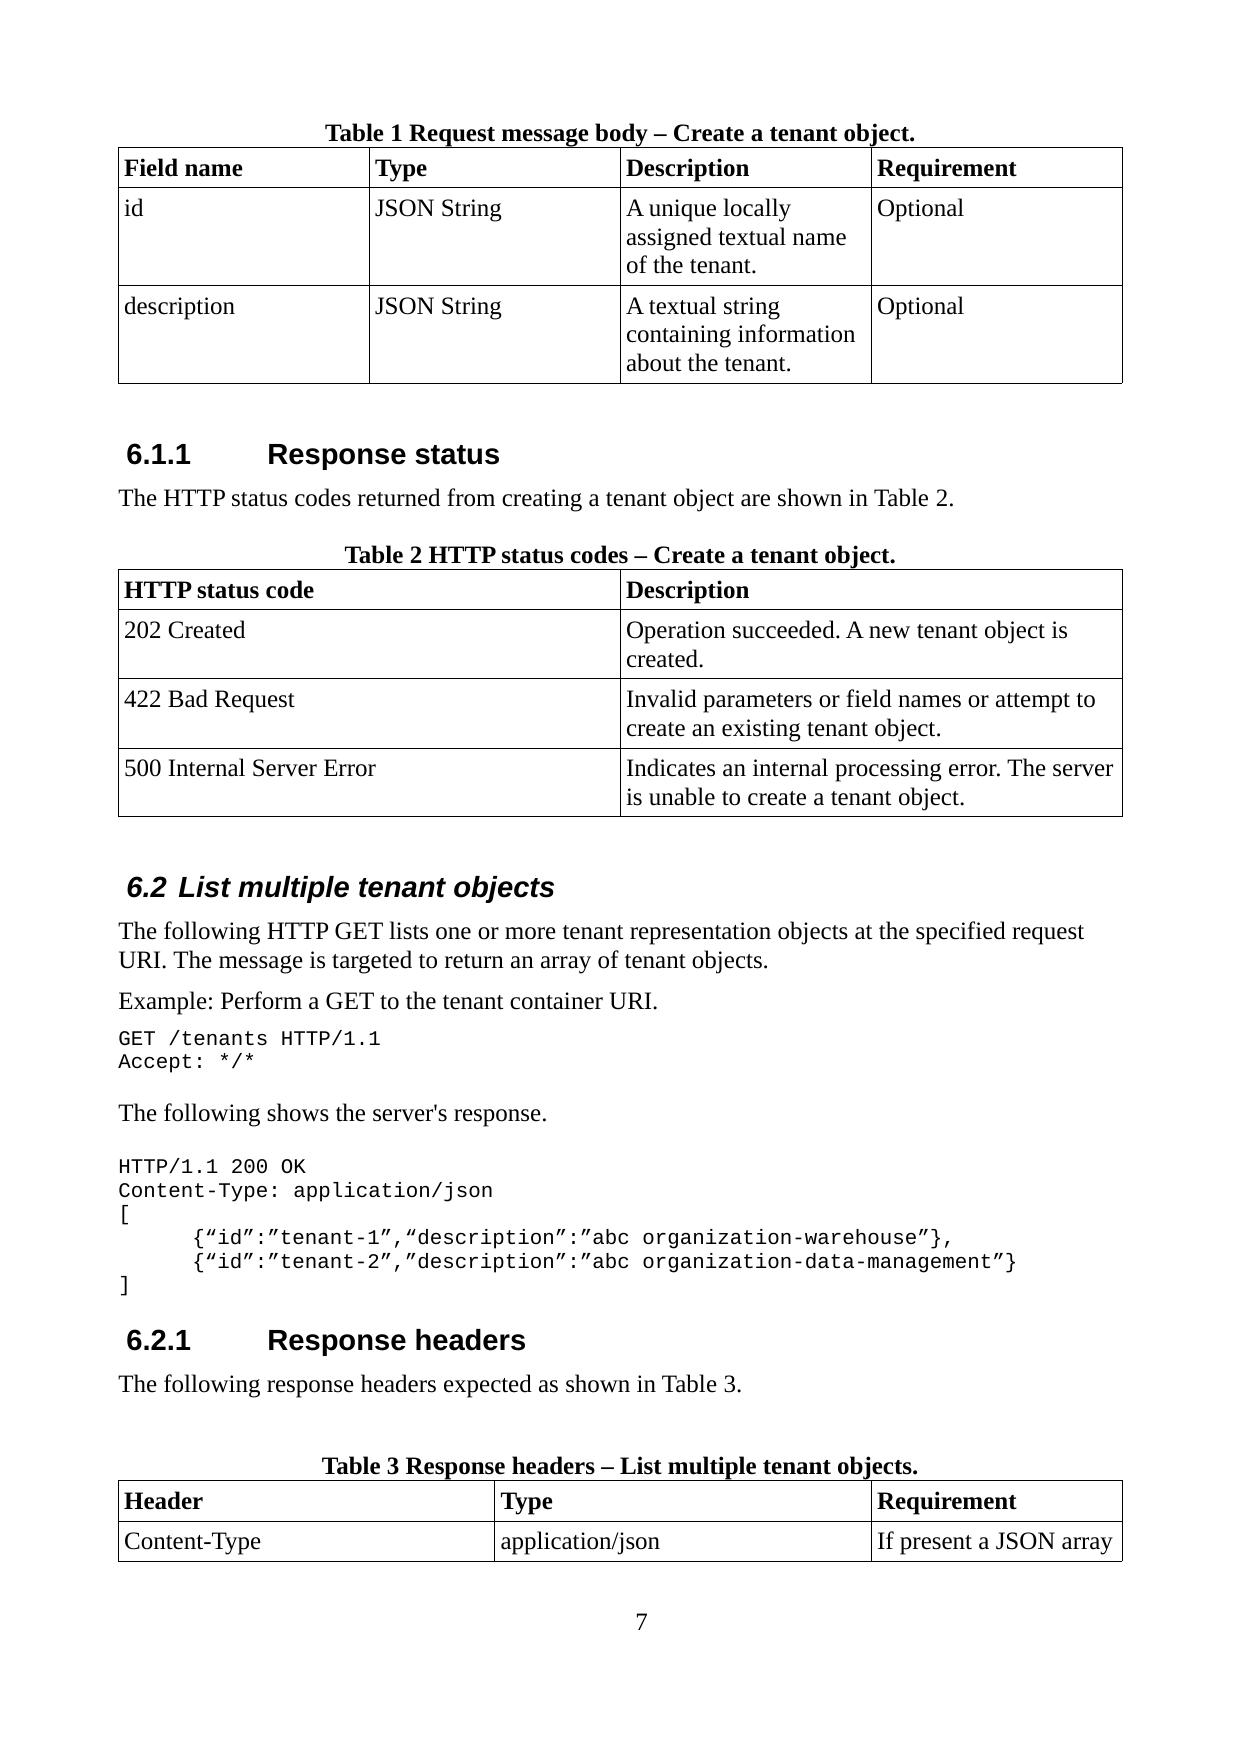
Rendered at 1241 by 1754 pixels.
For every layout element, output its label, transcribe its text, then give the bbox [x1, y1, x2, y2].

text HTTP/1.1 200 OK [118, 1156, 1122, 1180]
table_header Type [370, 148, 620, 187]
text The following response headers expected as shown in Table 3. [118, 1369, 1122, 1398]
text Example: Perform a GET to the tenant container URI. [118, 986, 1122, 1015]
text The following shows the server's response. [118, 1098, 1122, 1127]
text GET /tenants HTTP/1.1 [118, 1028, 1122, 1051]
text The following HTTP GET lists one or more tenant representation objects at the specified request URI. The message is targeted to return an array of tenant objects. [118, 916, 1122, 974]
text The HTTP status codes returned from creating a tenant object are shown in Table 2. [118, 483, 1122, 511]
table_cell Invalid parameters or field names or attempt to create an existing tenant object. [621, 679, 1122, 747]
subtitle Table 3 Response headers – List multiple tenant objects. [118, 1451, 1122, 1480]
subtitle List multiple tenant objects [118, 870, 1122, 904]
text Accept: */* [118, 1051, 1122, 1075]
table_cell description [119, 286, 369, 383]
text Content-Type: application/json [118, 1180, 1122, 1203]
table_cell Indicates an internal processing error. The server is unable to create a tenant object. [621, 749, 1122, 816]
table_cell Optional [872, 188, 1122, 285]
table_cell A unique locally assigned textual name of the tenant. [621, 188, 871, 285]
table_cell JSON String [370, 188, 620, 285]
table_cell application/json [495, 1522, 871, 1561]
text ] [118, 1274, 1122, 1298]
table_cell Content-Type [119, 1522, 494, 1561]
subtitle Response status [118, 437, 1122, 470]
text {“id”:”tenant-1”,“description”:”abc organization-warehouse”}, [192, 1227, 1122, 1251]
table_header Description [621, 570, 1122, 609]
table_cell 202 Created [119, 610, 620, 678]
table_header Requirement [872, 1481, 1122, 1521]
subtitle Table 1 Request message body – Create a tenant object. [118, 118, 1122, 147]
table_header Description [621, 148, 871, 187]
table_header Header [119, 1481, 494, 1521]
table_header HTTP status code [119, 570, 620, 609]
table_header Type [495, 1481, 871, 1521]
text {“id”:”tenant-2”,”description”:”abc organization-data-management”} [192, 1251, 1122, 1274]
table_cell A textual string containing information about the tenant. [621, 286, 871, 383]
table_cell id [119, 188, 369, 285]
table_cell 422 Bad Request [119, 679, 620, 747]
table_cell If present a JSON array [872, 1522, 1122, 1561]
subtitle Response headers [118, 1323, 1122, 1356]
table_cell JSON String [370, 286, 620, 383]
subtitle Table 2 HTTP status codes – Create a tenant object. [118, 540, 1122, 569]
text [ [118, 1203, 1122, 1227]
table_cell 500 Internal Server Error [119, 749, 620, 816]
table_cell Optional [872, 286, 1122, 383]
table_cell Operation succeeded. A new tenant object is created. [621, 610, 1122, 678]
table_header Requirement [872, 148, 1122, 187]
table_header Field name [119, 148, 369, 187]
